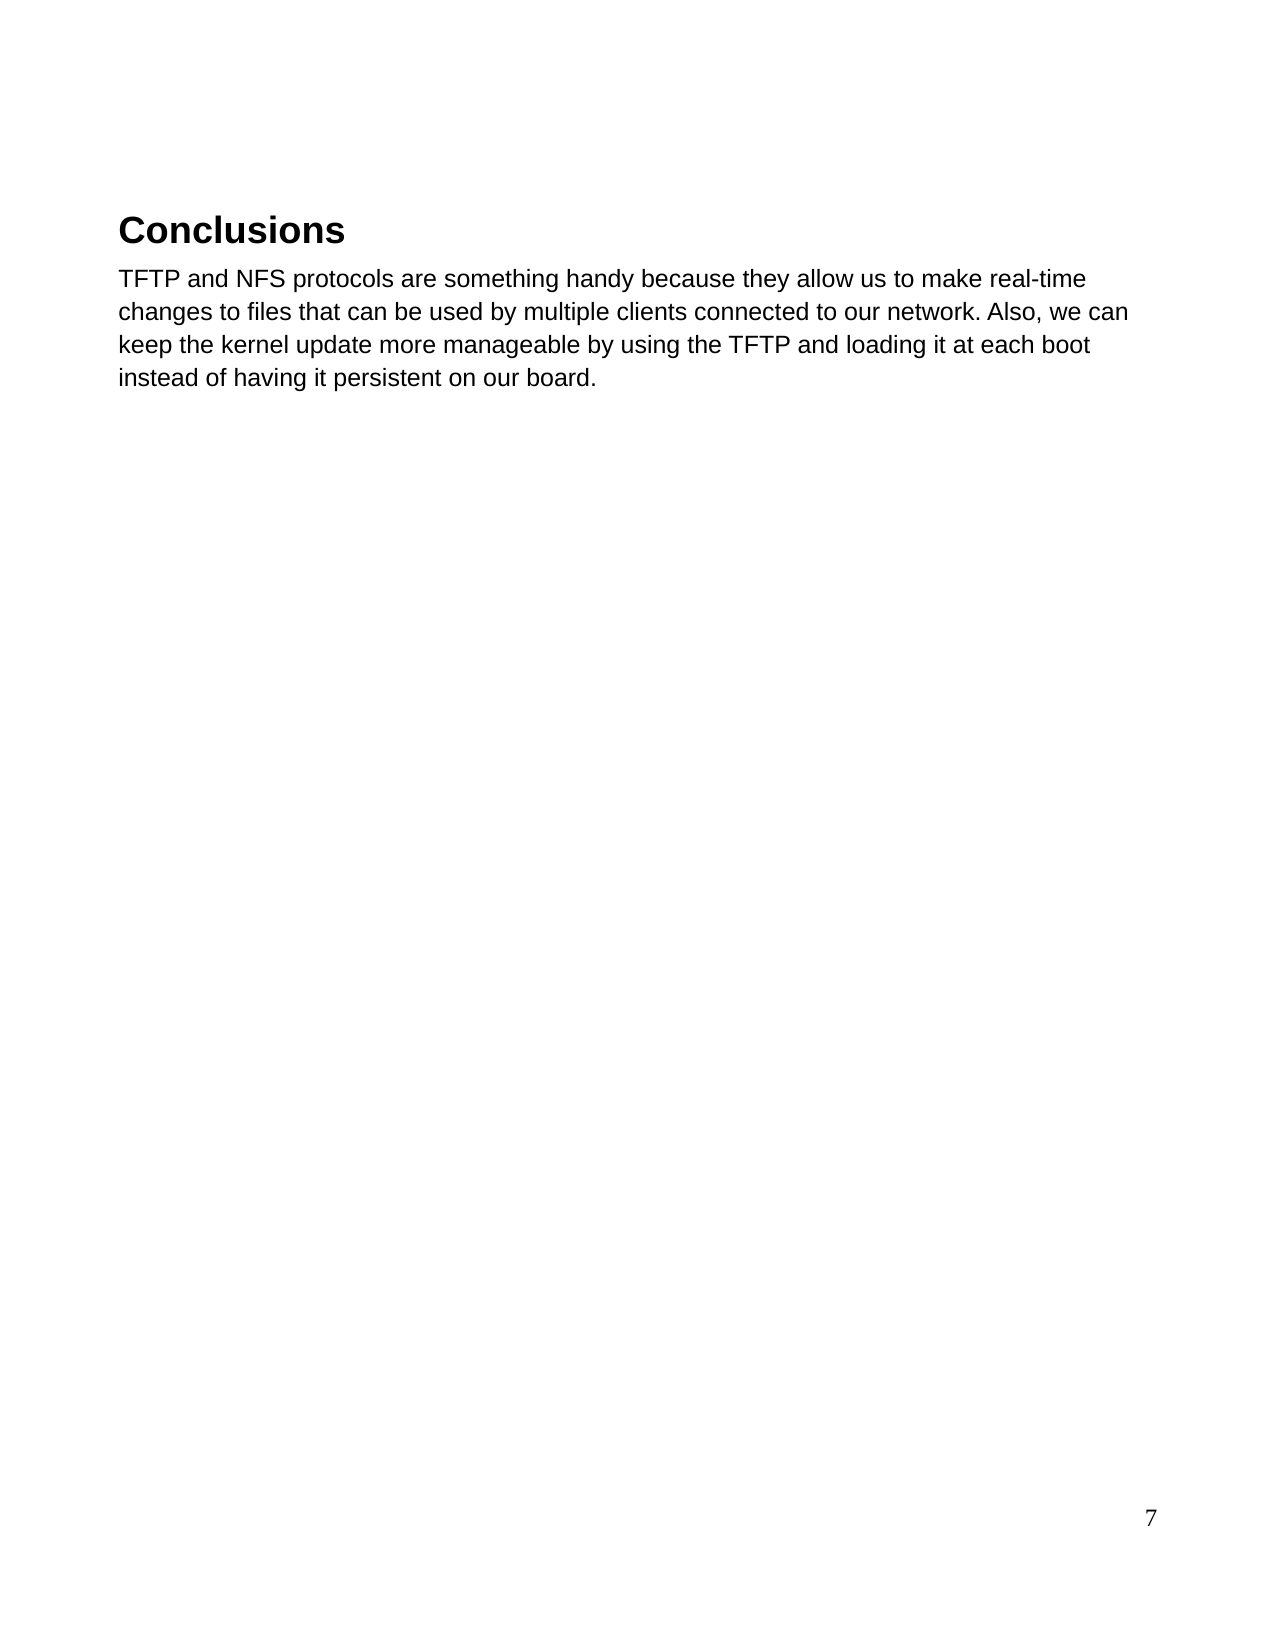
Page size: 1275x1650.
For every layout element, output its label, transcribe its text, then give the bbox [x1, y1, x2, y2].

subtitle Conclusions [118, 207, 1157, 251]
text TFTP and NFS protocols are something handy because they allow us to make real-time changes to files that can be used by multiple clients connected to our network. Also, we can keep the kernel update more manageable by using the TFTP and loading it at each boot instead of having it persistent on our board. [118, 263, 1157, 391]
